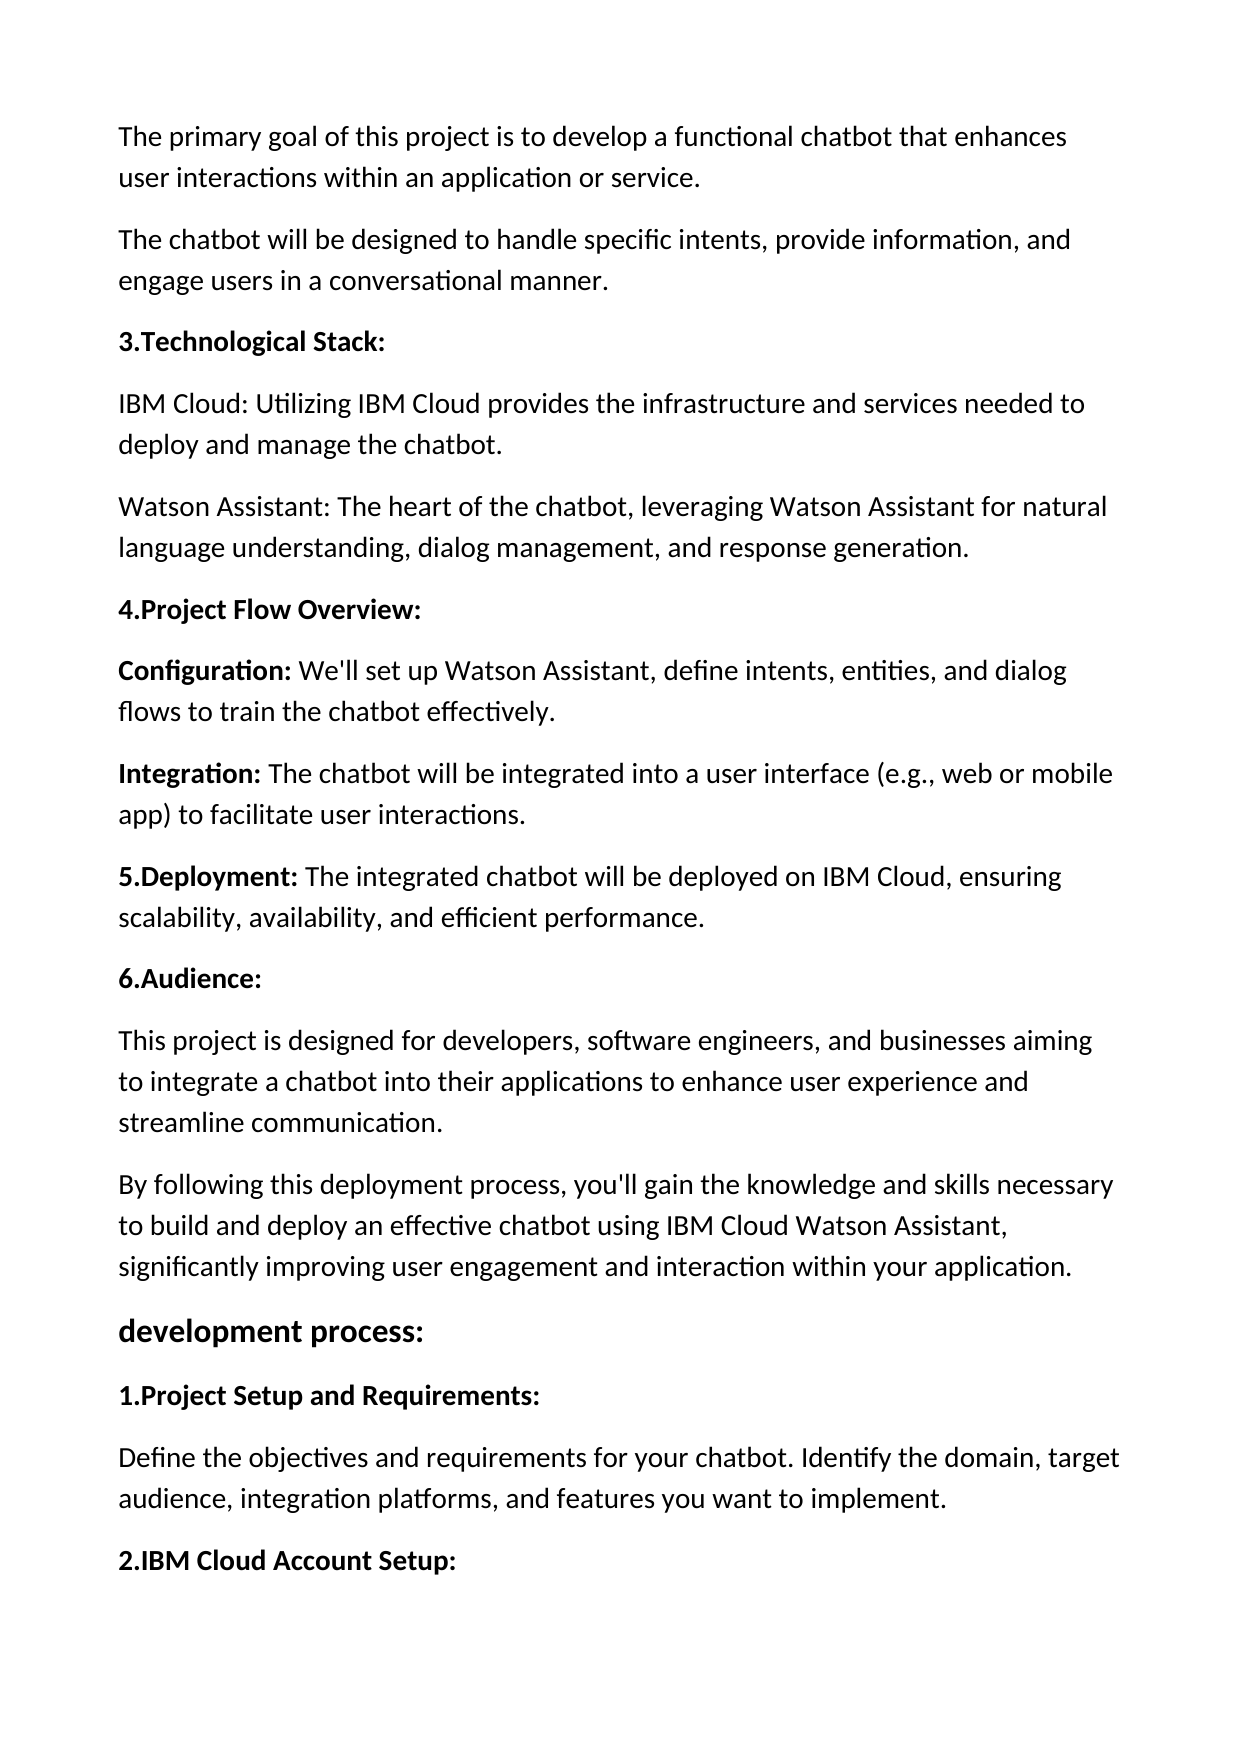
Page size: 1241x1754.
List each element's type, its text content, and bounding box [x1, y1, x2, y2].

text Watson Assistant: The heart of the chatbot, leveraging Watson Assistant for natural language understanding, dialog management, and response generation. [118, 488, 1122, 564]
text Configuration: We'll set up Watson Assistant, define intents, entities, and dialog flows to train the chatbot effectively. [118, 652, 1122, 729]
text 4.Project Flow Overview: [118, 591, 1122, 626]
text This project is designed for developers, software engineers, and businesses aiming to integrate a chatbot into their applications to enhance user experience and streamline communication. [118, 1022, 1122, 1140]
text IBM Cloud: Utilizing IBM Cloud provides the infrastructure and services needed to deploy and manage the chatbot. [118, 385, 1122, 462]
text Define the objectives and requirements for your chatbot. Identify the domain, target audience, integration platforms, and features you want to implement. [118, 1439, 1122, 1516]
text The chatbot will be designed to handle specific intents, provide information, and engage users in a conversational manner. [118, 221, 1122, 297]
text 3.Technological Stack: [118, 323, 1122, 359]
text 2.IBM Cloud Account Setup: [118, 1542, 1122, 1577]
text 1.Project Setup and Requirements: [118, 1377, 1122, 1413]
text development process: [118, 1310, 1122, 1350]
text By following this deployment process, you'll gain the knowledge and skills necessary to build and deploy an effective chatbot using IBM Cloud Watson Assistant, significantly improving user engagement and interaction within your application. [118, 1166, 1122, 1283]
text The primary goal of this project is to develop a functional chatbot that enhances user interactions within an application or service. [118, 118, 1122, 195]
text Integration: The chatbot will be integrated into a user interface (e.g., web or mobile app) to facilitate user interactions. [118, 755, 1122, 832]
text 5.Deployment: The integrated chatbot will be deployed on IBM Cloud, ensuring scalability, availability, and efficient performance. [118, 858, 1122, 934]
text 6.Audience: [118, 961, 1122, 996]
